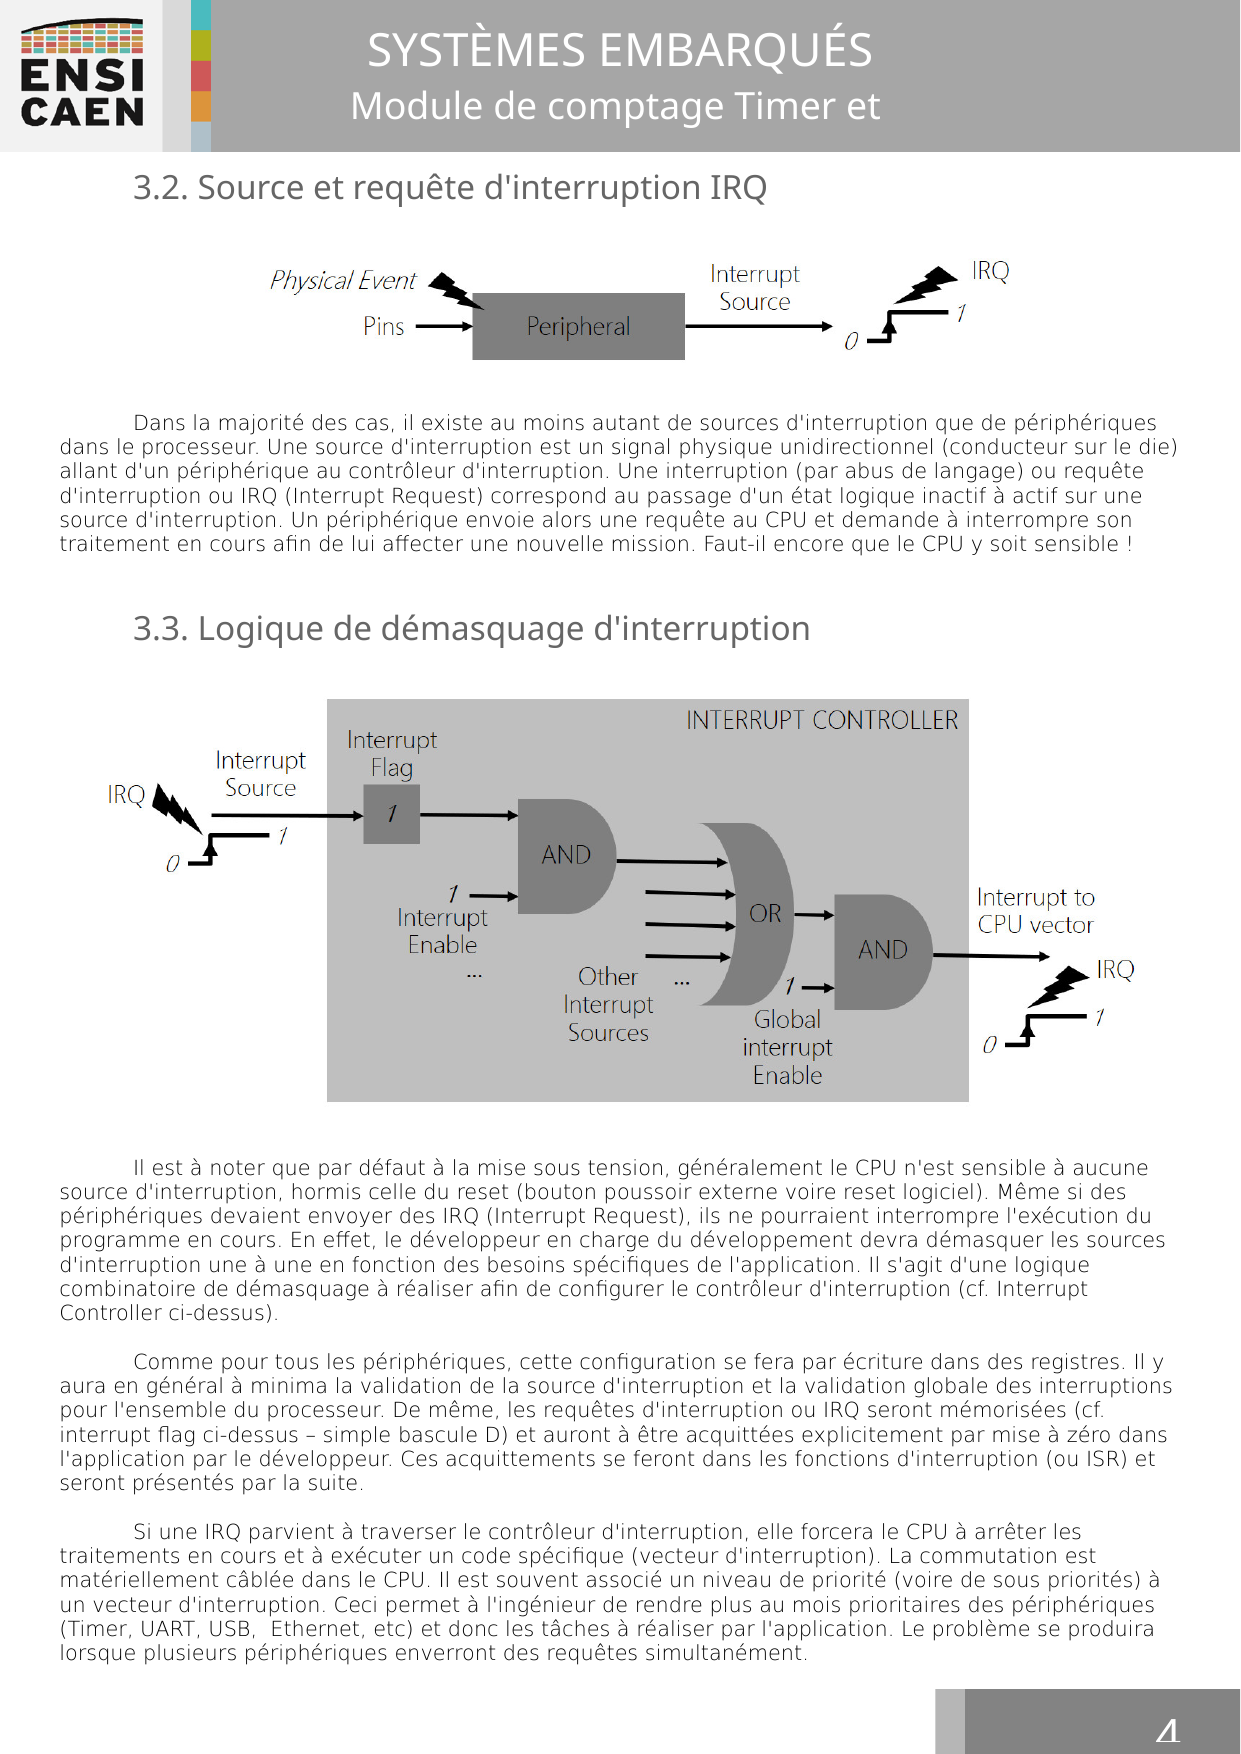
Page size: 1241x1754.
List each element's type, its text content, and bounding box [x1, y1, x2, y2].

text Si une IRQ parvient à traverser le contrôleur d'interruption, elle forcera le CPU à arrêter les traitements en cours et à exécuter un code spécifique (vecteur d'interruption). La commutation est matériellement câblée dans le CPU. Il est souvent associé un niveau de priorité (voire de sous priorités) à un vecteur d'interruption. Ceci permet à l'ingénieur de rendre plus au mois prioritaires des périphériques (Timer, UART, USB, Ethernet, etc) et donc les tâches à réaliser par l'application. Le problème se produira lorsque plusieurs périphériques enverront des requêtes simultanément. [59, 1520, 1181, 1665]
text 3.3. Logique de démasquage d'interruption [59, 605, 1181, 651]
picture [103, 258, 1137, 363]
text 3.2. Source et requête d'interruption IRQ [59, 164, 1181, 209]
picture [103, 696, 1137, 1108]
picture [935, 1689, 1241, 1754]
text Il est à noter que par défaut à la mise sous tension, généralement le CPU n'est sensible à aucune source d'interruption, hormis celle du reset (bouton poussoir externe voire reset logiciel). Même si des périphériques devaient envoyer des IRQ (Interrupt Request), ils ne pourraient interrompre l'exécution du programme en cours. En effet, le développeur en charge du développement devra démasquer les sources d'interruption une à une en fonction des besoins spécifiques de l'application. Il s'agit d'une logique combinatoire de démasquage à réaliser afin de configurer le contrôleur d'interruption (cf. Interrupt Controller ci-dessus). [59, 1156, 1181, 1326]
text Comme pour tous les périphériques, cette configuration se fera par écriture dans des registres. Il y aura en général à minima la validation de la source d'interruption et la validation globale des interruptions pour l'ensemble du processeur. De même, les requêtes d'interruption ou IRQ seront mémorisées (cf. interrupt flag ci-dessus – simple bascule D) et auront à être acquittées explicitement par mise à zéro dans l'application par le développeur. Ces acquittements se feront dans les fonctions d'interruption (ou ISR) et seront présentés par la suite. [59, 1350, 1181, 1496]
picture [0, 0, 1241, 152]
text Dans la majorité des cas, il existe au moins autant de sources d'interruption que de périphériques dans le processeur. Une source d'interruption est un signal physique unidirectionnel (conducteur sur le die) allant d'un périphérique au contrôleur d'interruption. Une interruption (par abus de langage) ou requête d'interruption ou IRQ (Interrupt Request) correspond au passage d'un état logique inactif à actif sur une source d'interruption. Un périphérique envoie alors une requête au CPU et demande à interrompre son traitement en cours afin de lui affecter une nouvelle mission. Faut-il encore que le CPU y soit sensible ! [59, 411, 1181, 557]
